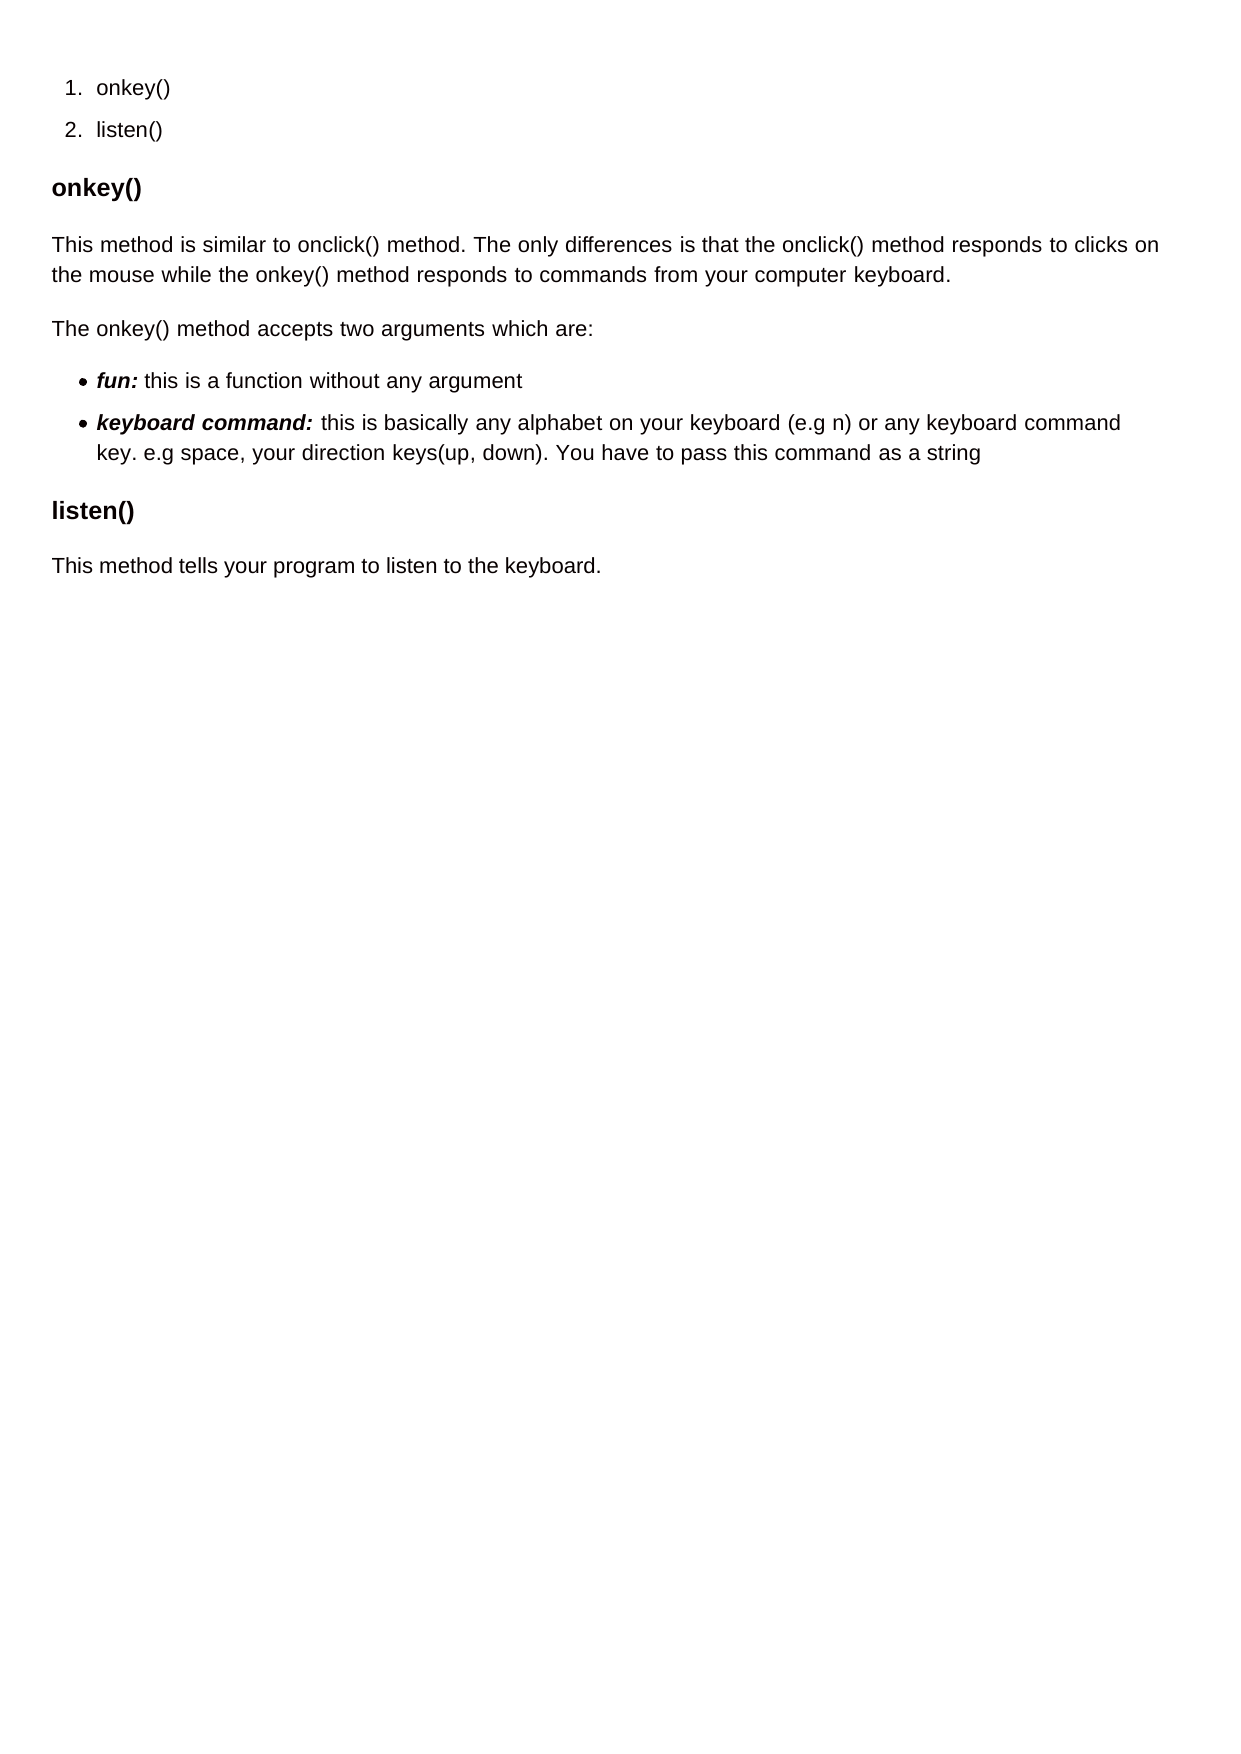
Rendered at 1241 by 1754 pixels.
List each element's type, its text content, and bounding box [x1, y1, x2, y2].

text keyboard command: this is basically any alphabet on your keyboard (e.g n) or any keyboard command key. e.g space, your direction keys(up, down). You have to pass this command as a string [96, 409, 1152, 465]
text listen() [51, 496, 1194, 525]
text The onkey() method accepts two arguments which are: [51, 315, 1194, 340]
text 1. onkey() [64, 75, 1194, 100]
text onkey() [51, 173, 1194, 202]
text fun: this is a function without any argument [96, 368, 1194, 393]
text This method tells your program to listen to the keyboard. [51, 553, 1194, 579]
text 2. listen() [64, 117, 1194, 142]
text This method is similar to onclick() method. The only differences is that the onclick() method responds to clicks on the mouse while the onkey() method responds to commands from your computer keyboard. [51, 232, 1182, 287]
